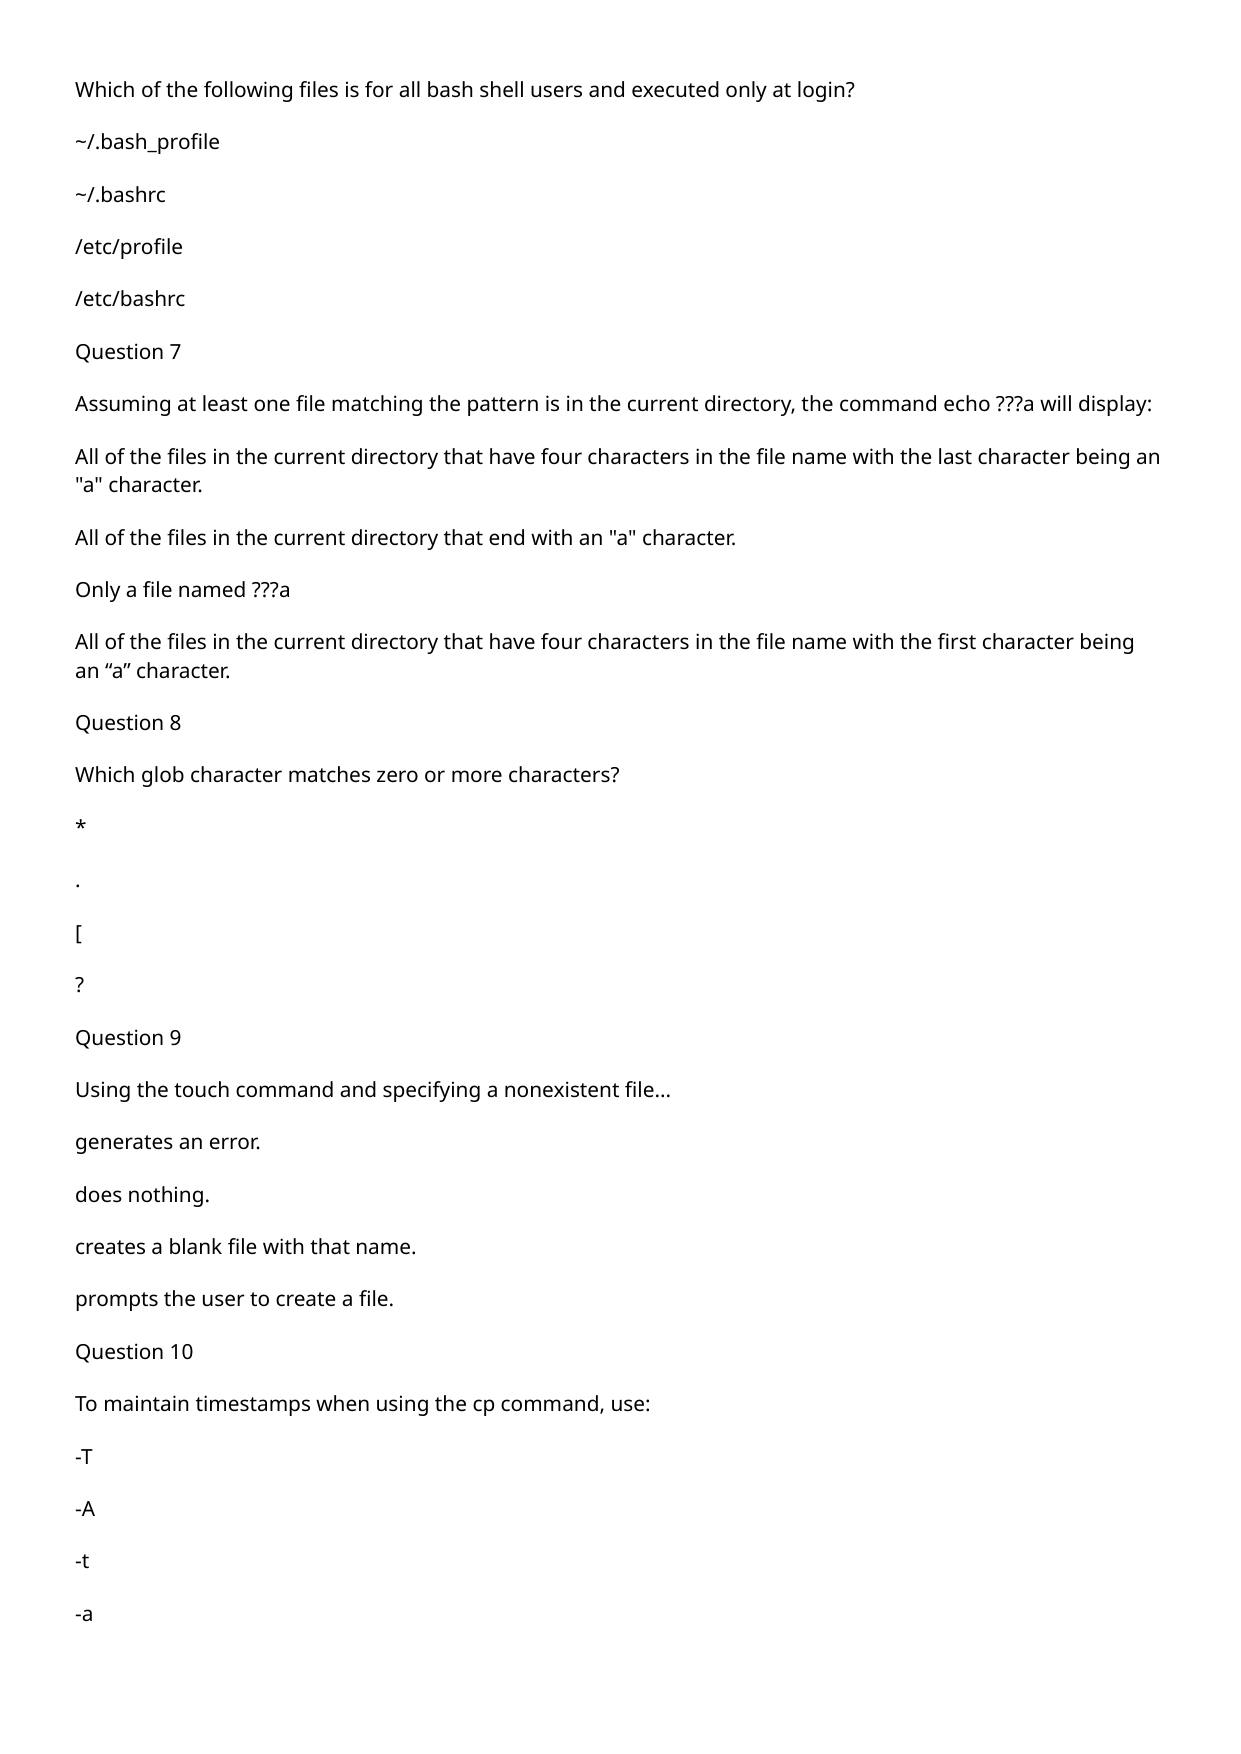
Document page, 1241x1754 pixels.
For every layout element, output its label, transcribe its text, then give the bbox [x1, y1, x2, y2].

text Question 10 [75, 1337, 1165, 1365]
text Which of the following files is for all bash shell users and executed only at login? [75, 75, 1165, 103]
text does nothing. [75, 1180, 1165, 1208]
text To maintain timestamps when using the cp command, use: [75, 1389, 1165, 1418]
text * [75, 813, 1165, 841]
text All of the files in the current directory that end with an "a" character. [75, 523, 1165, 551]
text ~/.bashrc [75, 180, 1165, 208]
text creates a blank file with that name. [75, 1232, 1165, 1261]
text ~/.bash_profile [75, 127, 1165, 156]
text Question 8 [75, 708, 1165, 737]
text /etc/profile [75, 232, 1165, 261]
text Which glob character matches zero or more characters? [75, 761, 1165, 789]
text Only a file named ???a [75, 575, 1165, 603]
text Question 9 [75, 1023, 1165, 1051]
text All of the files in the current directory that have four characters in the file name with the first character being an “a” character. [75, 627, 1165, 684]
text -t [75, 1547, 1165, 1575]
text ? [75, 970, 1165, 999]
text /etc/bashrc [75, 284, 1165, 313]
text . [75, 865, 1165, 894]
text Assuming at least one file matching the pattern is in the current directory, the command echo ???a will display: [75, 389, 1165, 418]
text generates an error. [75, 1127, 1165, 1156]
text [ [75, 918, 1165, 946]
text All of the files in the current directory that have four characters in the file name with the last character being an "a" character. [75, 442, 1165, 499]
text -A [75, 1494, 1165, 1523]
text Using the touch command and specifying a nonexistent file... [75, 1075, 1165, 1103]
text -T [75, 1442, 1165, 1470]
text Question 7 [75, 337, 1165, 365]
text prompts the user to create a file. [75, 1284, 1165, 1313]
text -a [75, 1599, 1165, 1627]
